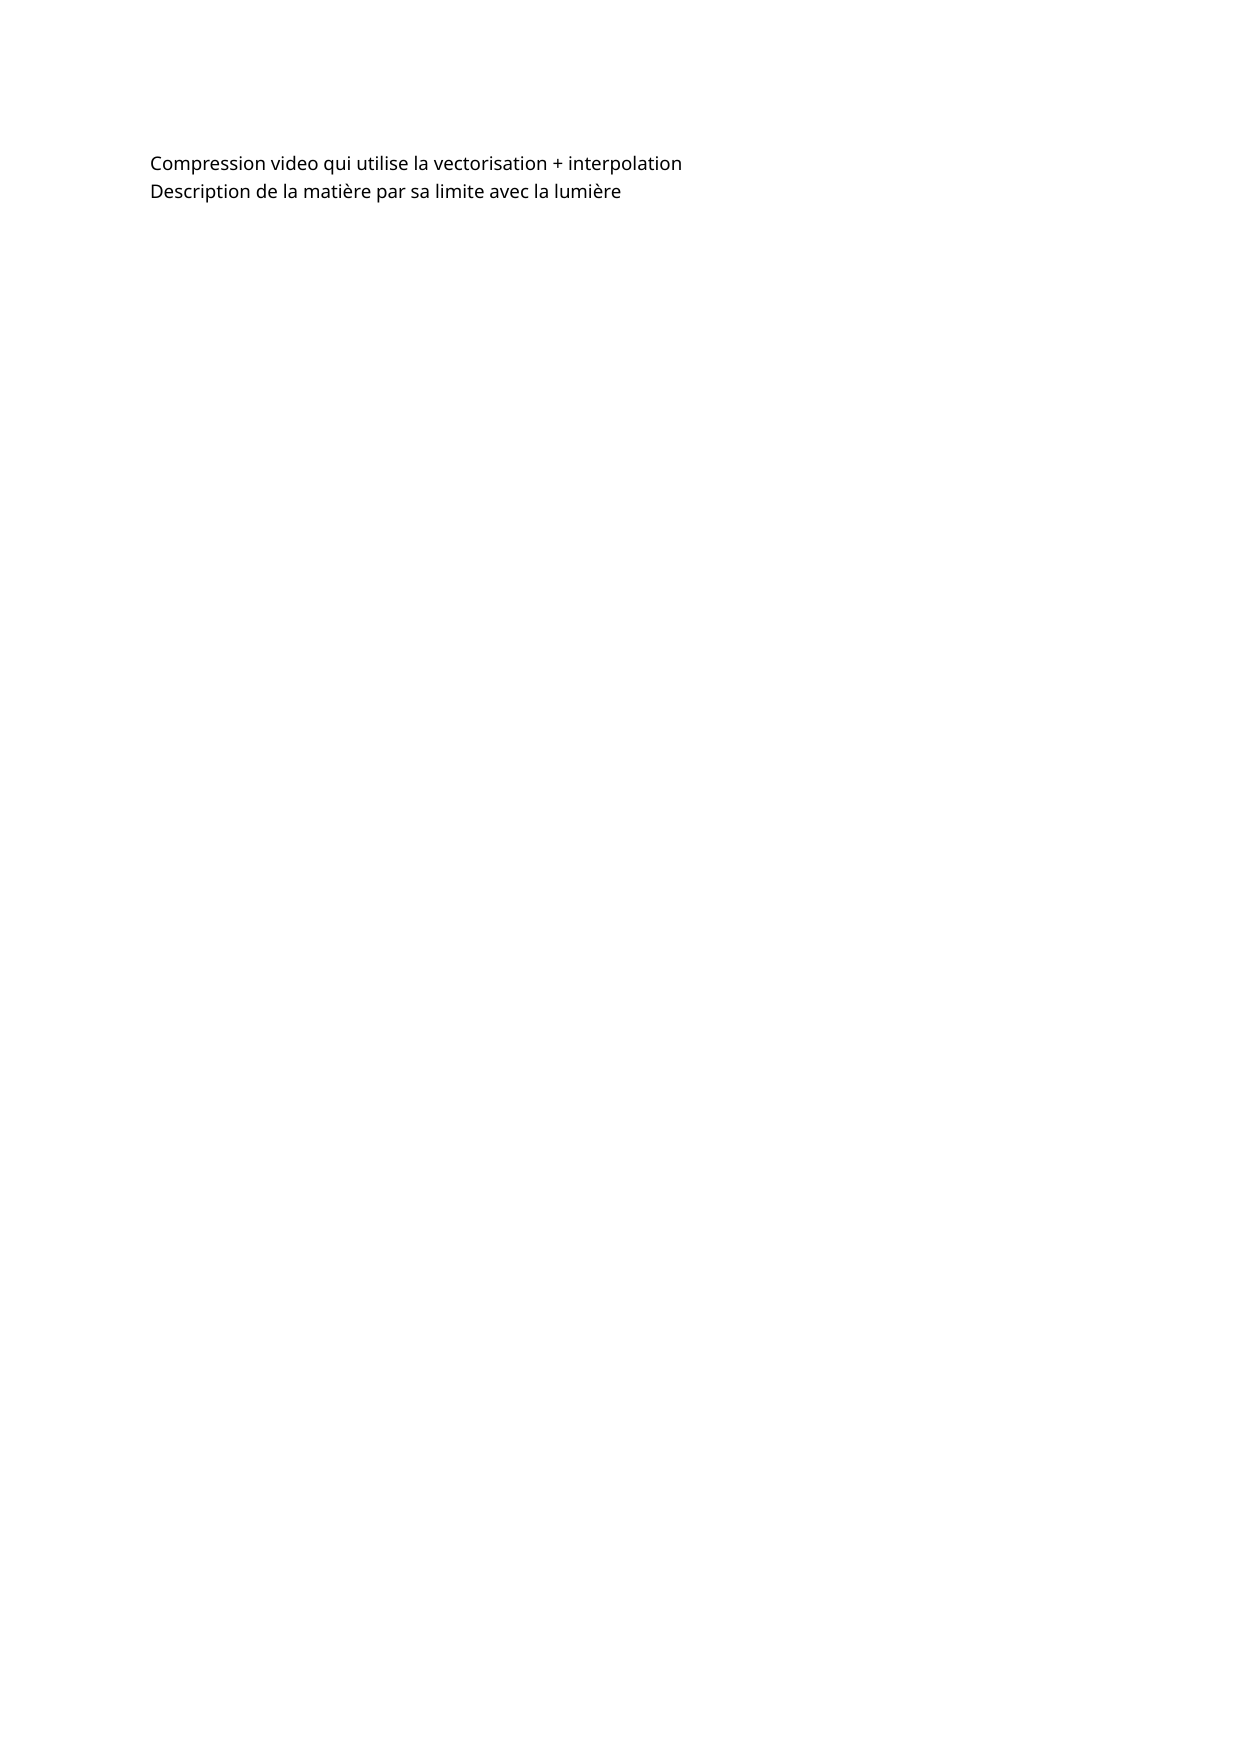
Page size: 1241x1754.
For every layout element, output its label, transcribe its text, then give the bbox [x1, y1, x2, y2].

text Description de la matière par sa limite avec la lumière [150, 178, 1091, 203]
text Compression video qui utilise la vectorisation + interpolation [150, 150, 1091, 176]
